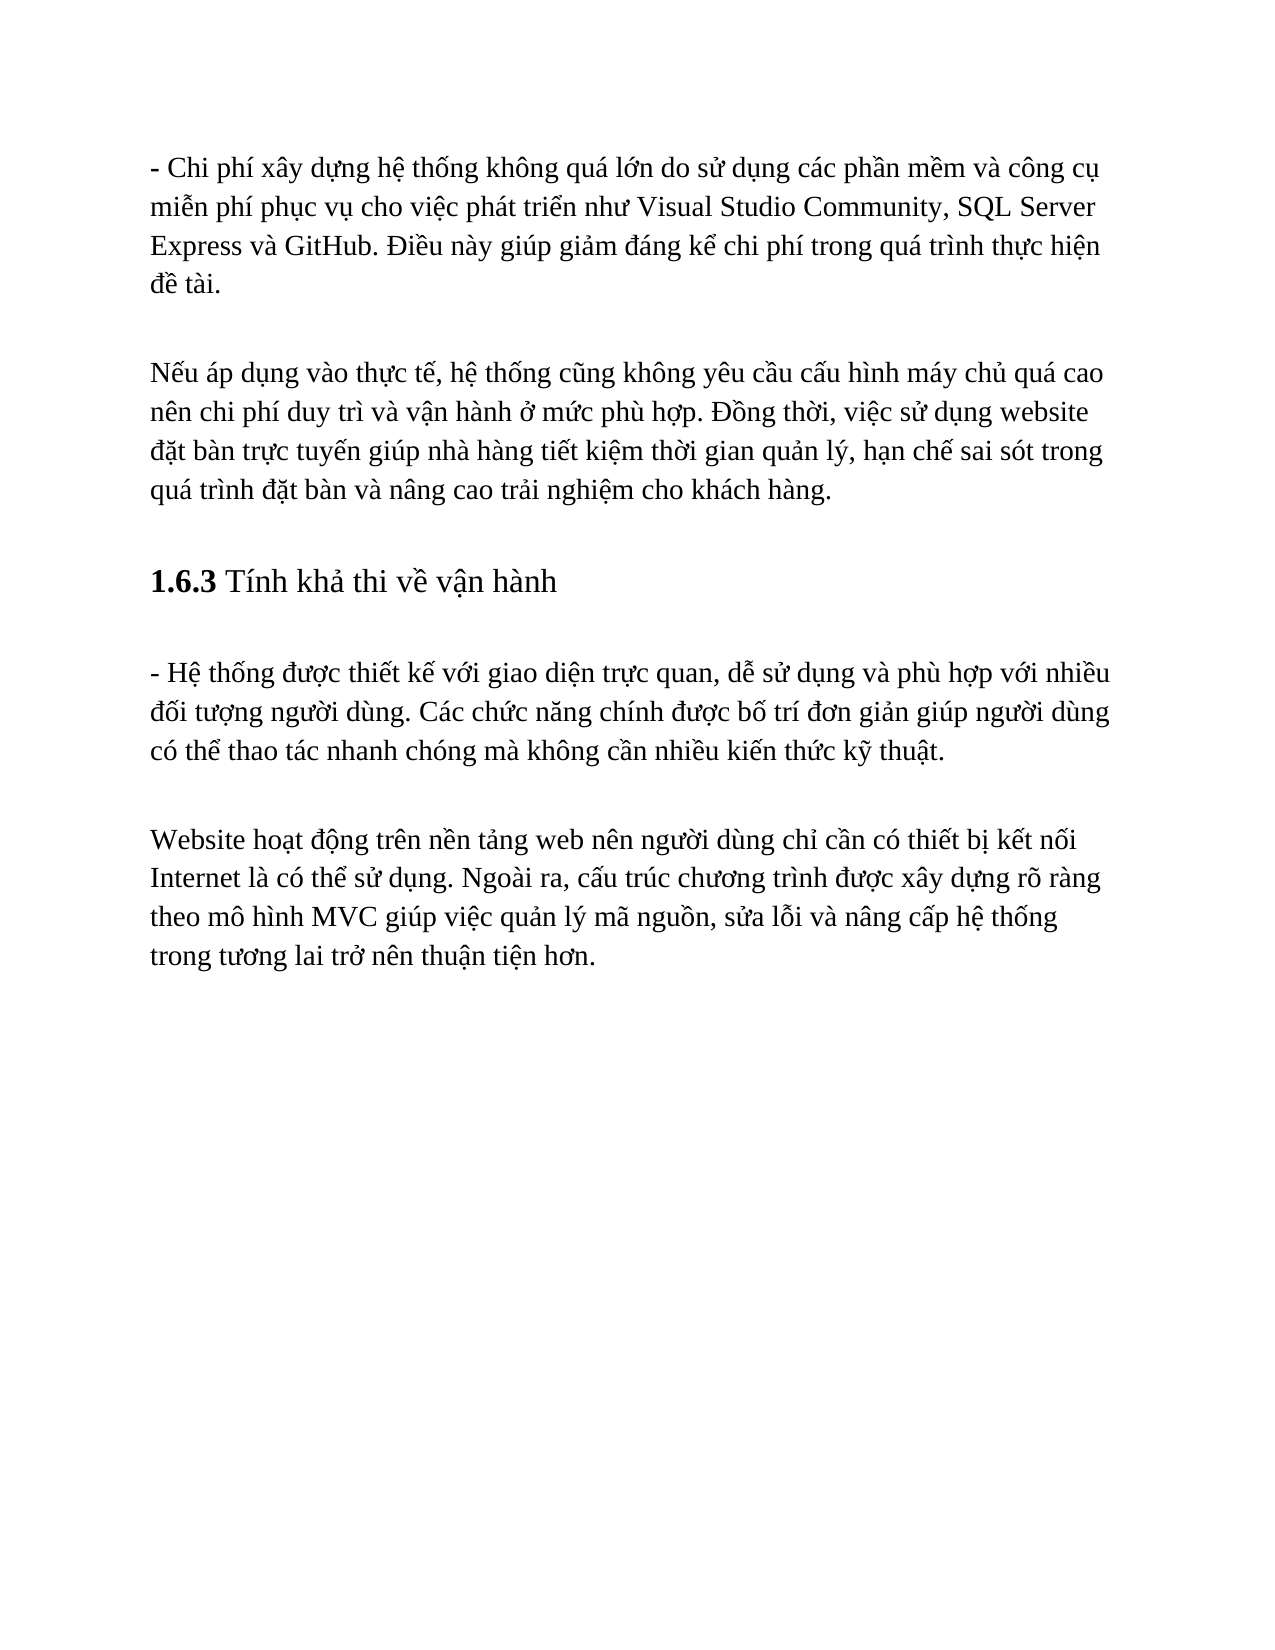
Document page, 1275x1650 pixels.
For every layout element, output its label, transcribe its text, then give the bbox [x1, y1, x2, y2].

text - Hệ thống được thiết kế với giao diện trực quan, dễ sử dụng và phù hợp với nhiều đối tượng người dùng. Các chức năng chính được bố trí đơn giản giúp người dùng có thể thao tác nhanh chóng mà không cần nhiều kiến thức kỹ thuật. [150, 655, 1125, 766]
text - Chi phí xây dựng hệ thống không quá lớn do sử dụng các phần mềm và công cụ miễn phí phục vụ cho việc phát triển như Visual Studio Community, SQL Server Express và GitHub. Điều này giúp giảm đáng kể chi phí trong quá trình thực hiện đề tài. [150, 150, 1125, 300]
text Nếu áp dụng vào thực tế, hệ thống cũng không yêu cầu cấu hình máy chủ quá cao nên chi phí duy trì và vận hành ở mức phù hợp. Đồng thời, việc sử dụng website đặt bàn trực tuyến giúp nhà hàng tiết kiệm thời gian quản lý, hạn chế sai sót trong quá trình đặt bàn và nâng cao trải nghiệm cho khách hàng. [150, 355, 1125, 506]
text 1.6.3 Tính khả thi về vận hành [150, 561, 1125, 599]
text Website hoạt động trên nền tảng web nên người dùng chỉ cần có thiết bị kết nối Internet là có thể sử dụng. Ngoài ra, cấu trúc chương trình được xây dựng rõ ràng theo mô hình MVC giúp việc quản lý mã nguồn, sửa lỗi và nâng cấp hệ thống trong tương lai trở nên thuận tiện hơn. [150, 822, 1125, 972]
